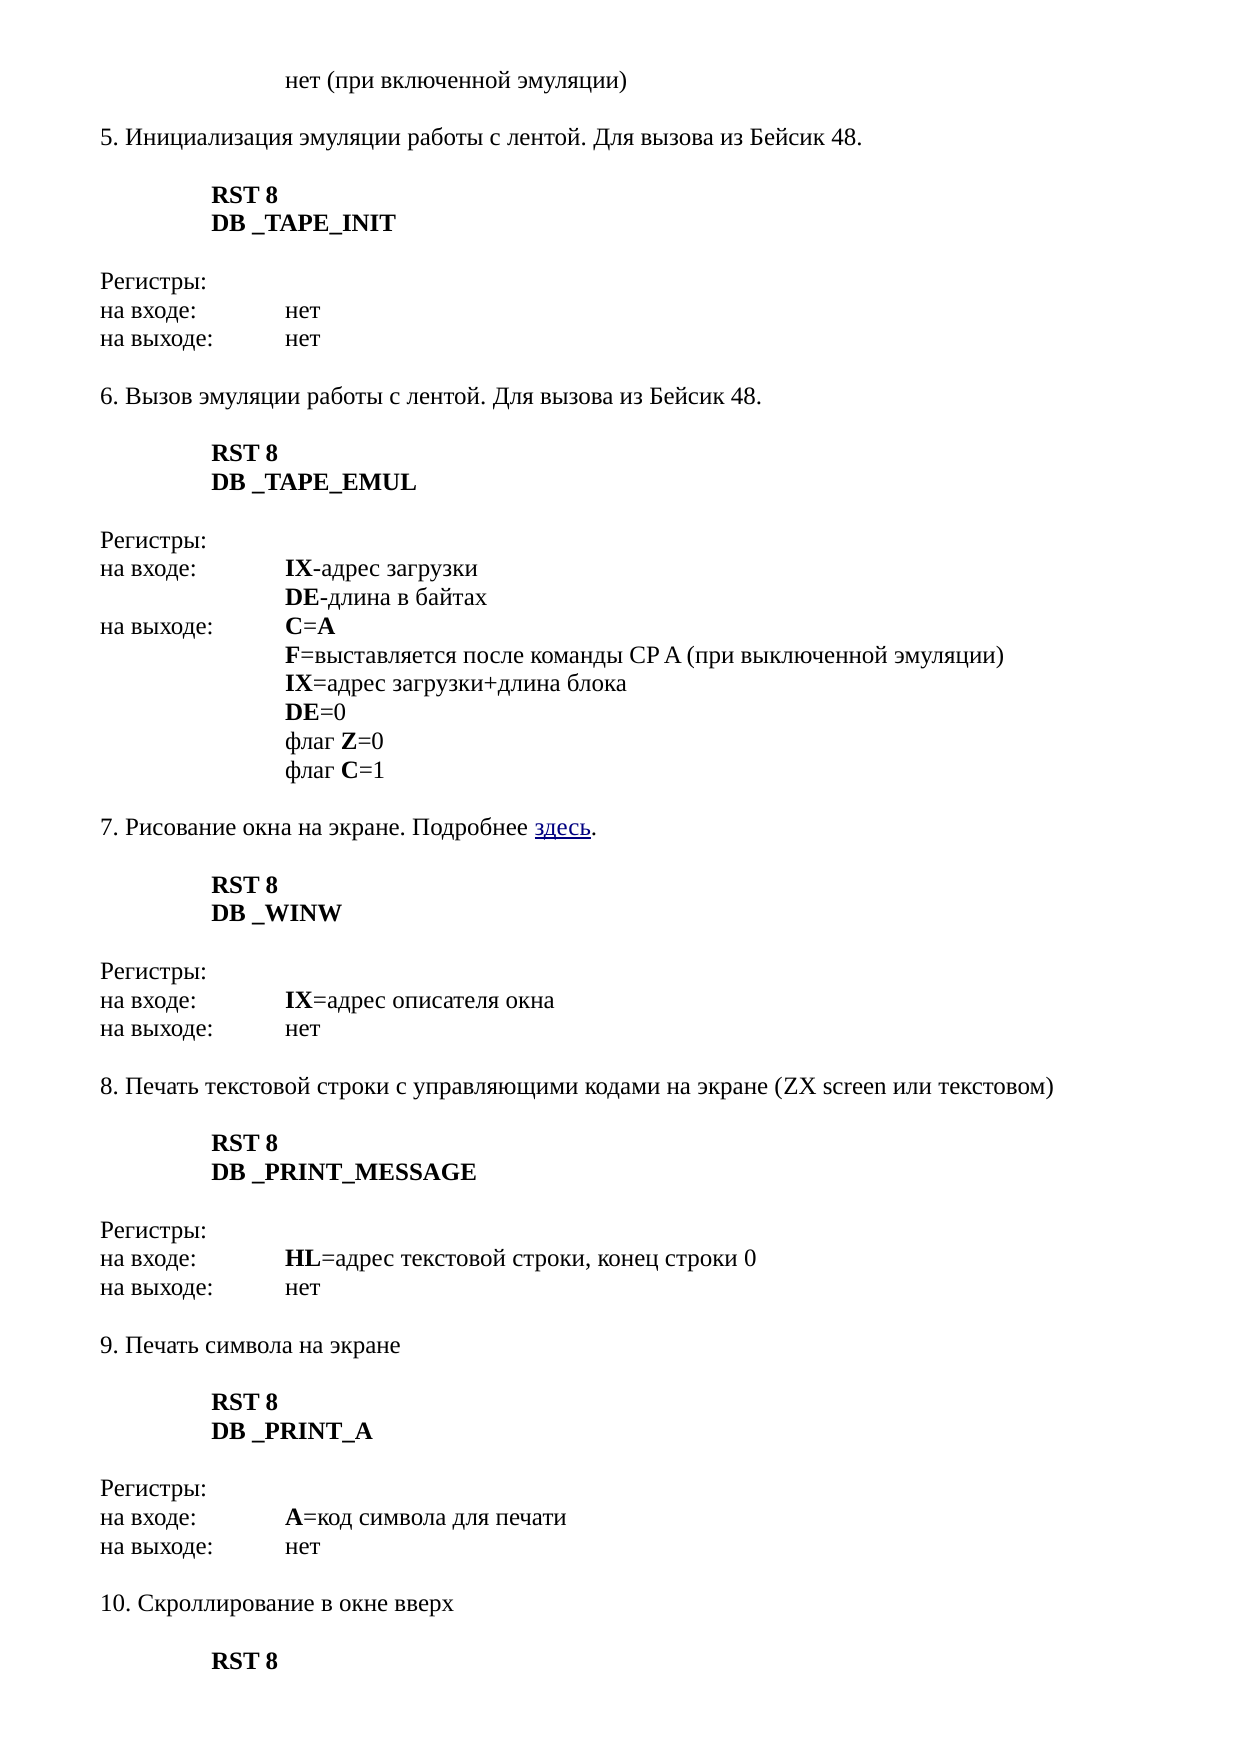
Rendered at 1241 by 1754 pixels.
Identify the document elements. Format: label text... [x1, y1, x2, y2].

text нет (при включенной эмуляции) [63, 65, 1179, 93]
text на выходе: нет [63, 323, 1179, 352]
text RST 8 [63, 1387, 1179, 1416]
text Регистры: [63, 266, 1179, 295]
text RST 8 [63, 1646, 1179, 1675]
text DE-длина в байтах [63, 582, 1179, 611]
text 8. Печать текстовой строки с управляющими кодами на экране (ZX screen или текстовом) [63, 1071, 1179, 1100]
text 10. Скроллирование в окне вверх [63, 1588, 1179, 1617]
text DB _PRINT_MESSAGE [63, 1157, 1179, 1186]
text на выходе: C=A [63, 611, 1179, 640]
text 9. Печать символа на экране [63, 1330, 1179, 1358]
text на входе: IX=адрес описателя окна [63, 985, 1179, 1013]
text DB _PRINT_A [63, 1416, 1179, 1445]
text на выходе: нет [63, 1531, 1179, 1560]
text DB _WINW [63, 898, 1179, 927]
text Регистры: [63, 525, 1179, 553]
text 7. Рисование окна на экране. Подробнее здесь. [63, 812, 1179, 841]
text Регистры: [63, 1473, 1179, 1502]
text 5. Инициализация эмуляции работы с лентой. Для вызова из Бейсик 48. [63, 122, 1179, 151]
text на входе: HL=адрес текстовой строки, конец строки 0 [63, 1243, 1179, 1272]
text DE=0 [63, 697, 1179, 726]
text RST 8 [63, 1128, 1179, 1157]
text флаг C=1 [63, 755, 1179, 783]
text RST 8 [63, 180, 1179, 208]
text Регистры: [63, 1215, 1179, 1243]
text Регистры: [63, 956, 1179, 985]
text на выходе: нет [63, 1272, 1179, 1301]
text на выходе: нет [63, 1013, 1179, 1042]
text 6. Вызов эмуляции работы с лентой. Для вызова из Бейсик 48. [63, 381, 1179, 410]
text на входе: A=код символа для печати [63, 1502, 1179, 1531]
text RST 8 [63, 438, 1179, 467]
text флаг Z=0 [63, 726, 1179, 755]
text на входе: нет [63, 295, 1179, 323]
text на входе: IX-адрес загрузки [63, 553, 1179, 582]
text F=выставляется после команды CP A (при выключенной эмуляции) [63, 640, 1179, 668]
text RST 8 [63, 870, 1179, 898]
text DB _TAPE_INIT [63, 208, 1179, 237]
text DB _TAPE_EMUL [63, 467, 1179, 496]
text IX=адрес загрузки+длина блока [63, 668, 1179, 697]
